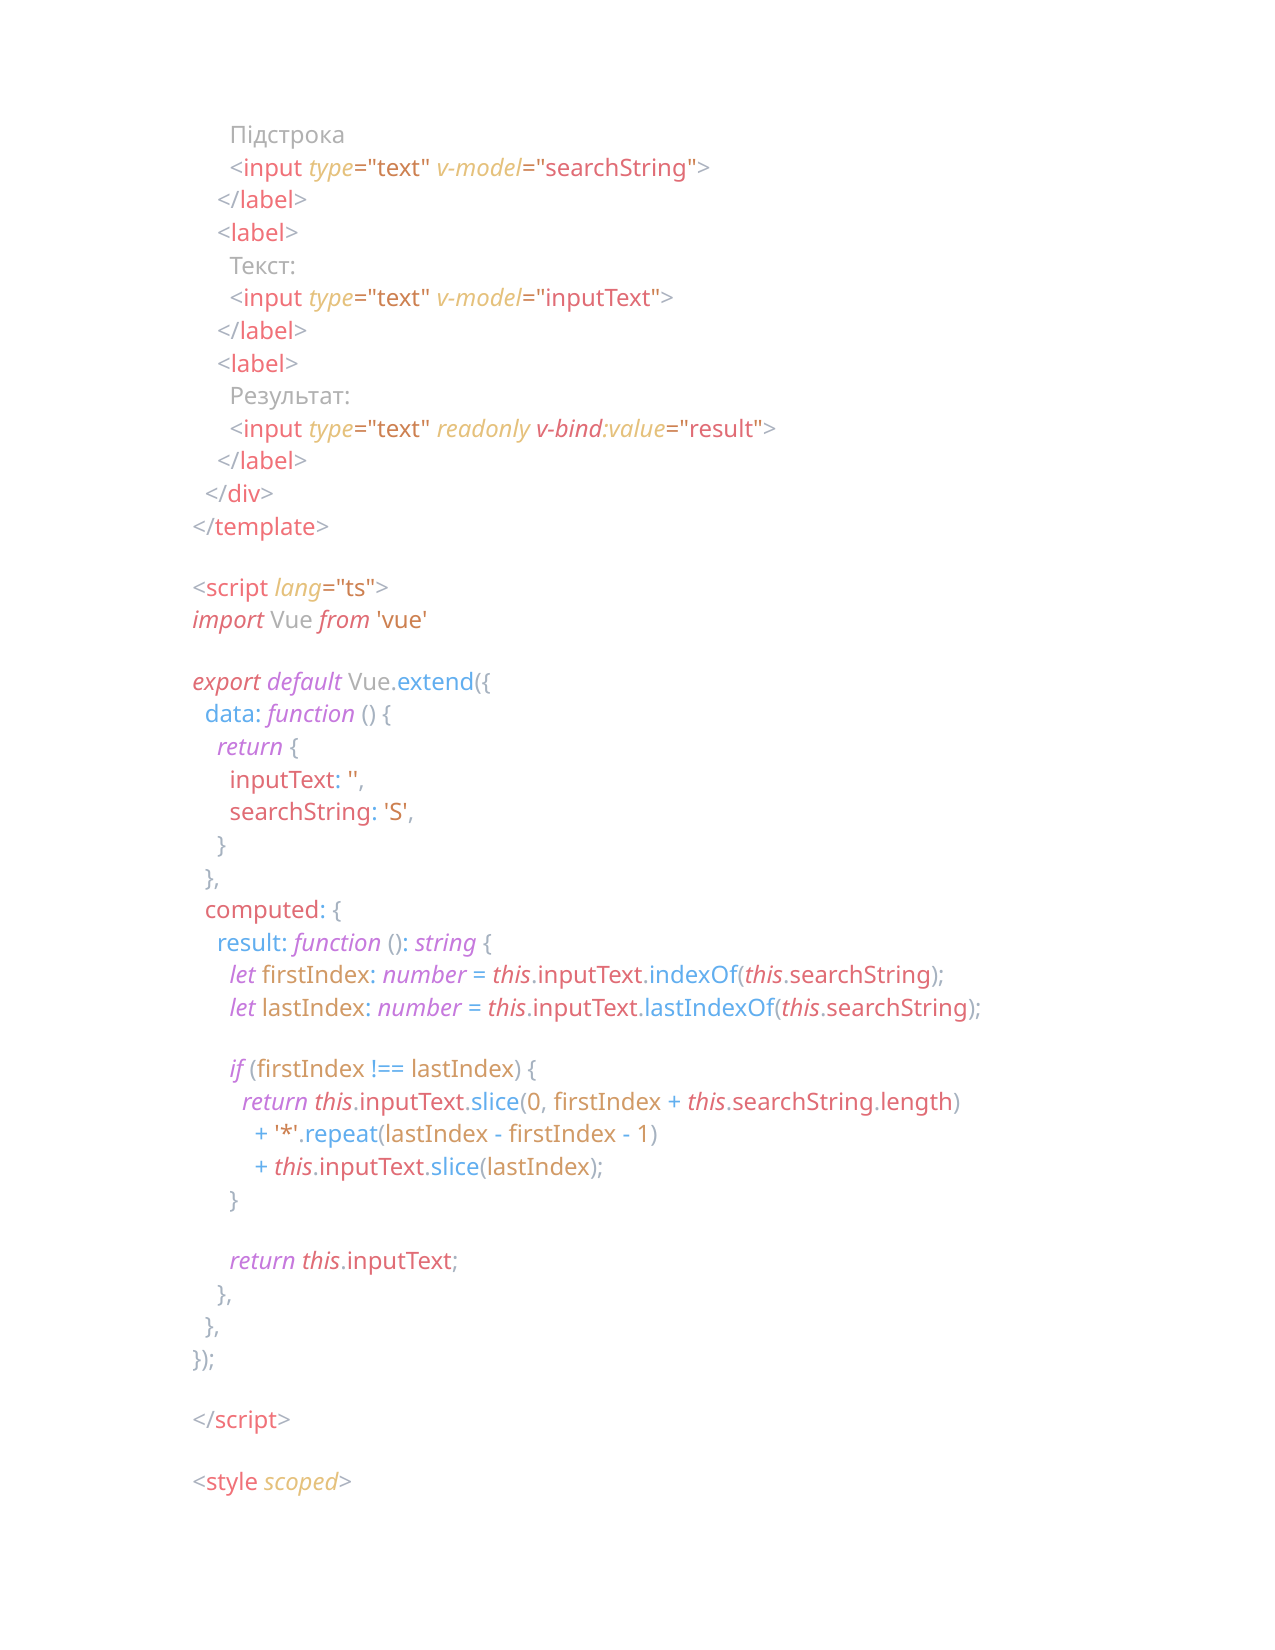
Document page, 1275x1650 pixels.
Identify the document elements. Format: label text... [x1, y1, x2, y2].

text Підстрока <input type="text" v-model="searchString"> </label> <label> Текст: <input type="text" v-model="inputText"> </label> <label> Результат: <input type="text" readonly v-bind:value="result"> </label> </div> </template> <script lang="ts"> import Vue from 'vue' export default Vue.extend({ data: function () { return { inputText: '', searchString: 'S', } }, computed: { result: function (): string { let firstIndex: number = this.inputText.indexOf(this.searchString); let lastIndex: number = this.inputText.lastIndexOf(this.searchString); if (firstIndex !== lastIndex) { return this.inputText.slice(0, firstIndex + this.searchString.length) + '*'.repeat(lastIndex - firstIndex - 1) + this.inputText.slice(lastIndex); } return this.inputText; }, }, }); </script> <style scoped> [192, 118, 1157, 1526]
